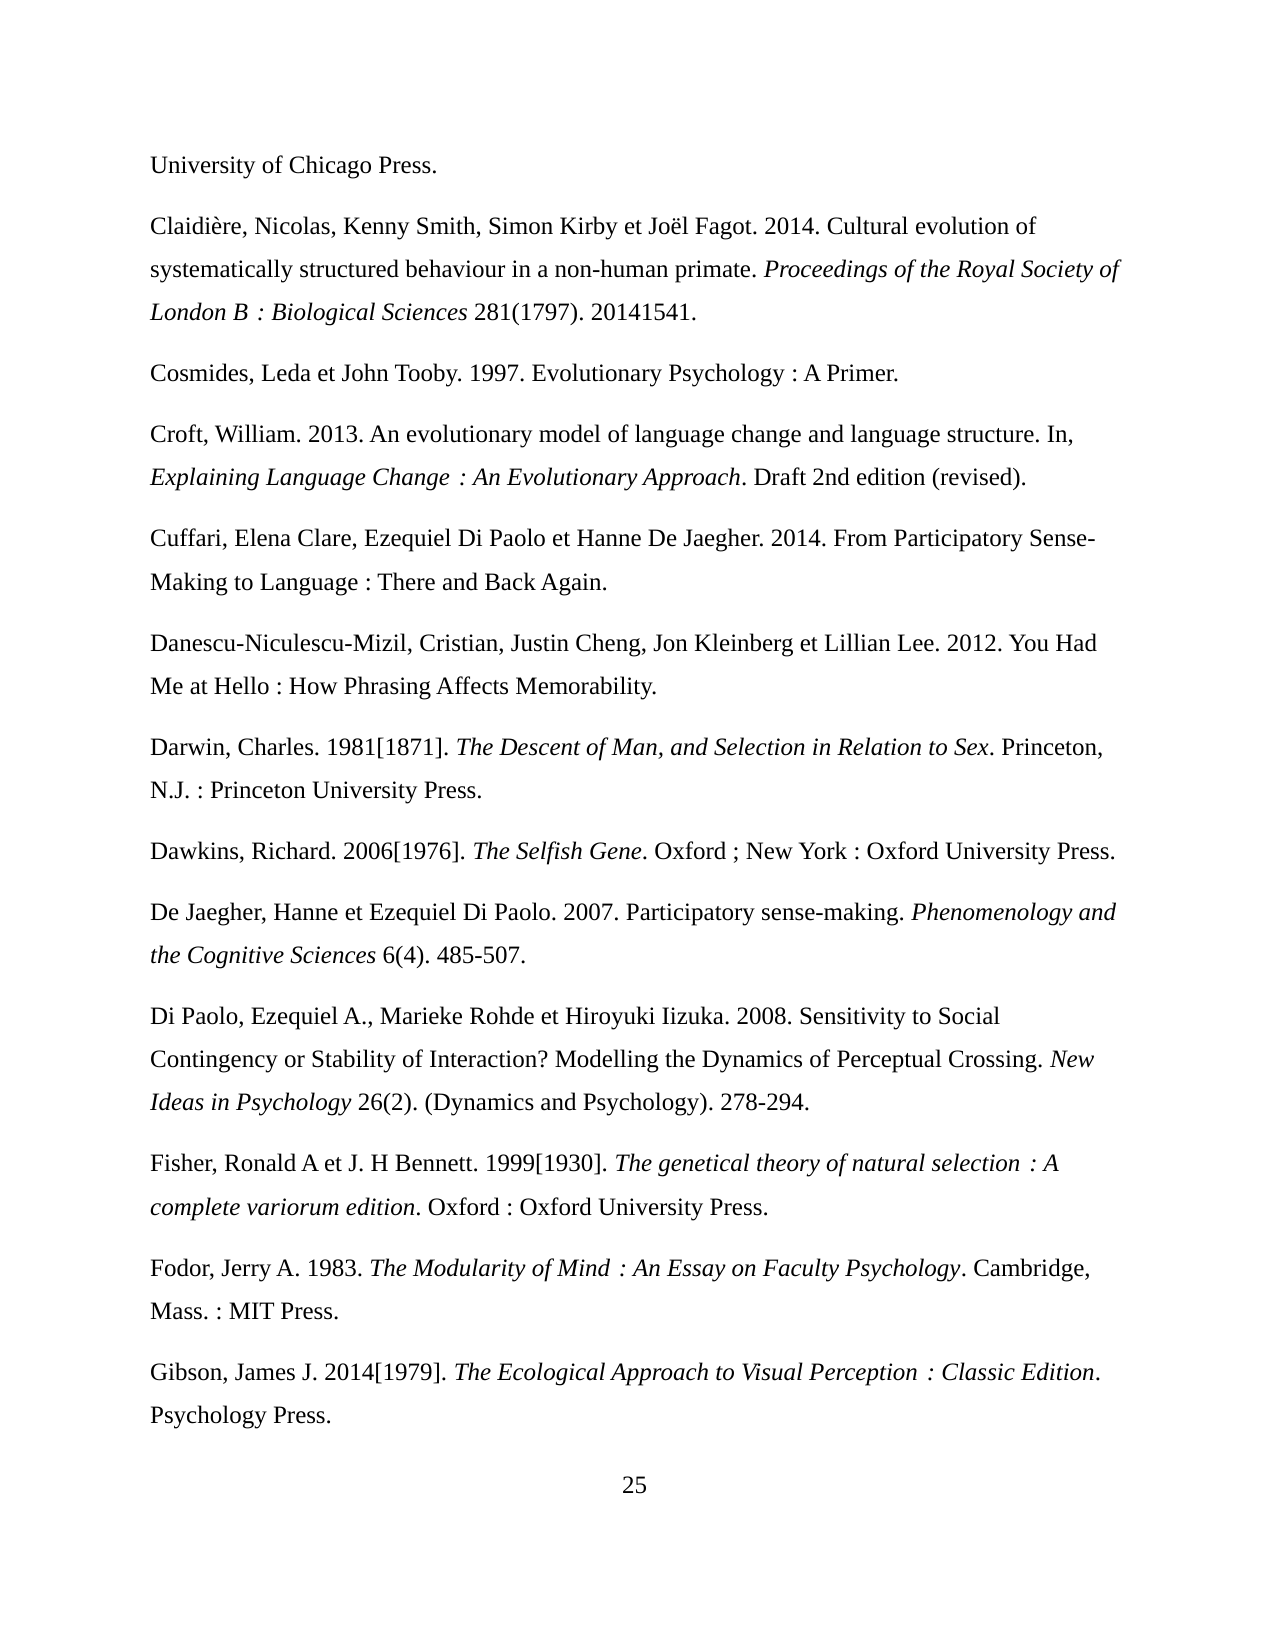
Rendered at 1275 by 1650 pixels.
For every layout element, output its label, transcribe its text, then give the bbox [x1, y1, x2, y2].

text Cosmides, Leda et John Tooby. 1997. Evolutionary Psychology : A Primer. [150, 358, 1125, 387]
text Danescu-Niculescu-Mizil, Cristian, Justin Cheng, Jon Kleinberg et Lillian Lee. 2012. You Had Me at Hello : How Phrasing Affects Memorability. [150, 628, 1125, 699]
text Di Paolo, Ezequiel A., Marieke Rohde et Hiroyuki Iizuka. 2008. Sensitivity to Social Contingency or Stability of Interaction? Modelling the Dynamics of Perceptual Crossing. New Ideas in Psychology 26(2). (Dynamics and Psychology). 278‑294. [150, 1001, 1125, 1116]
text Claidière, Nicolas, Kenny Smith, Simon Kirby et Joël Fagot. 2014. Cultural evolution of systematically structured behaviour in a non-human primate. Proceedings of the Royal Society of London B : Biological Sciences 281(1797). 20141541. [150, 211, 1125, 326]
text Fodor, Jerry A. 1983. The Modularity of Mind : An Essay on Faculty Psychology. Cambridge, Mass. : MIT Press. [150, 1253, 1125, 1324]
text University of Chicago Press. [150, 150, 1125, 179]
text Cuffari, Elena Clare, Ezequiel Di Paolo et Hanne De Jaegher. 2014. From Participatory Sense-Making to Language : There and Back Again. [150, 523, 1125, 595]
text Croft, William. 2013. An evolutionary model of language change and language structure. In, Explaining Language Change : An Evolutionary Approach. Draft 2nd edition (revised). [150, 419, 1125, 491]
text Darwin, Charles. 1981[1871]. The Descent of Man, and Selection in Relation to Sex. Princeton, N.J. : Princeton University Press. [150, 732, 1125, 804]
text De Jaegher, Hanne et Ezequiel Di Paolo. 2007. Participatory sense-making. Phenomenology and the Cognitive Sciences 6(4). 485‑507. [150, 897, 1125, 969]
text Gibson, James J. 2014[1979]. The Ecological Approach to Visual Perception : Classic Edition. Psychology Press. [150, 1357, 1125, 1429]
text Fisher, Ronald A et J. H Bennett. 1999[1930]. The genetical theory of natural selection : A complete variorum edition. Oxford : Oxford University Press. [150, 1148, 1125, 1220]
text Dawkins, Richard. 2006[1976]. The Selfish Gene. Oxford ; New York : Oxford University Press. [150, 836, 1125, 865]
